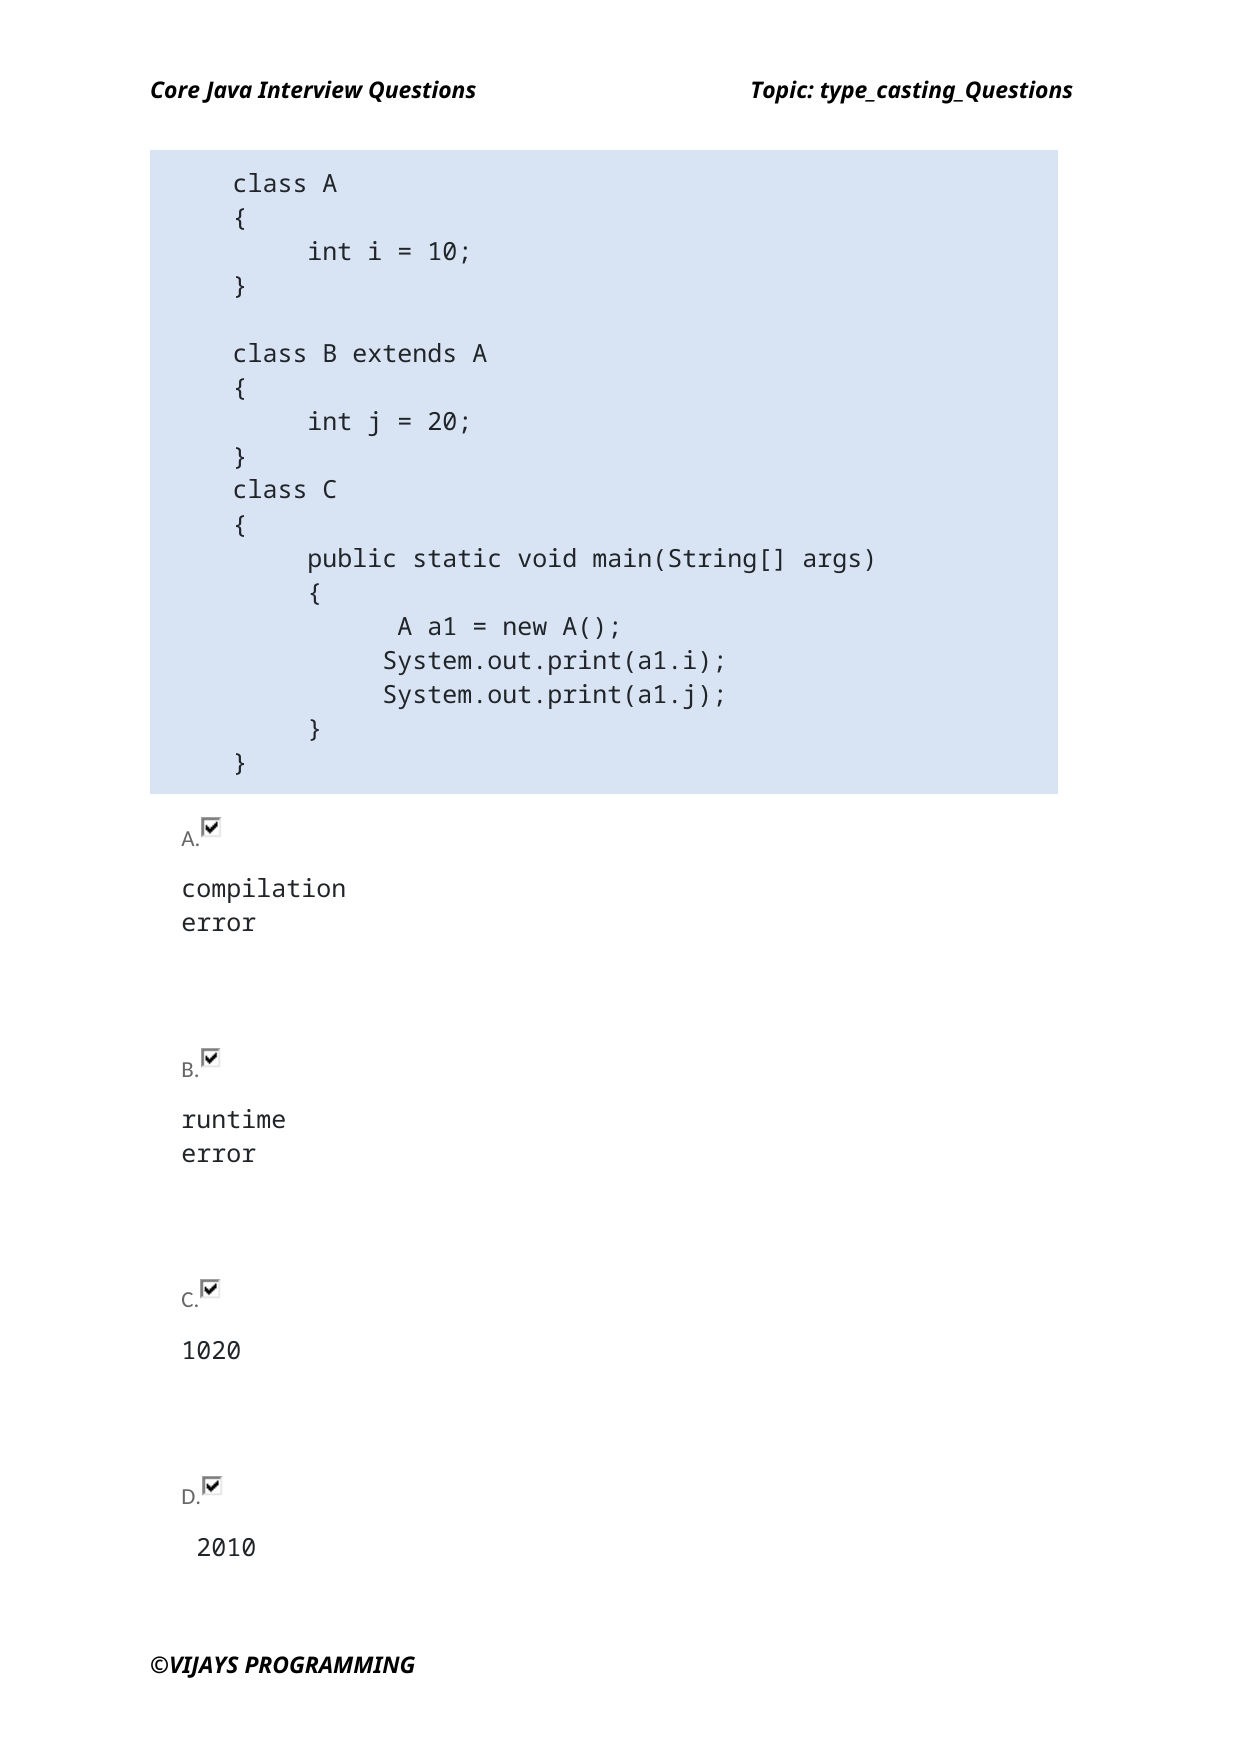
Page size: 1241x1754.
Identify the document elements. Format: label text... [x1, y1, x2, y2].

table_header A. compilation error [181, 810, 429, 1041]
table_cell [150, 794, 1090, 1579]
table_cell [150, 150, 217, 794]
table_header B. runtime error [181, 1041, 374, 1272]
table_cell [1058, 150, 1090, 794]
table_header C. 1020 [181, 1272, 250, 1469]
table_header D. 2010 [181, 1469, 264, 1563]
table_cell class A { int i = 10; } class B extends A { int j = 20; } class C { public static void main(String[] args) { A a1 = new A(); System.out.print(a1.i); System.out.print(a1.j); } } [217, 150, 1058, 794]
